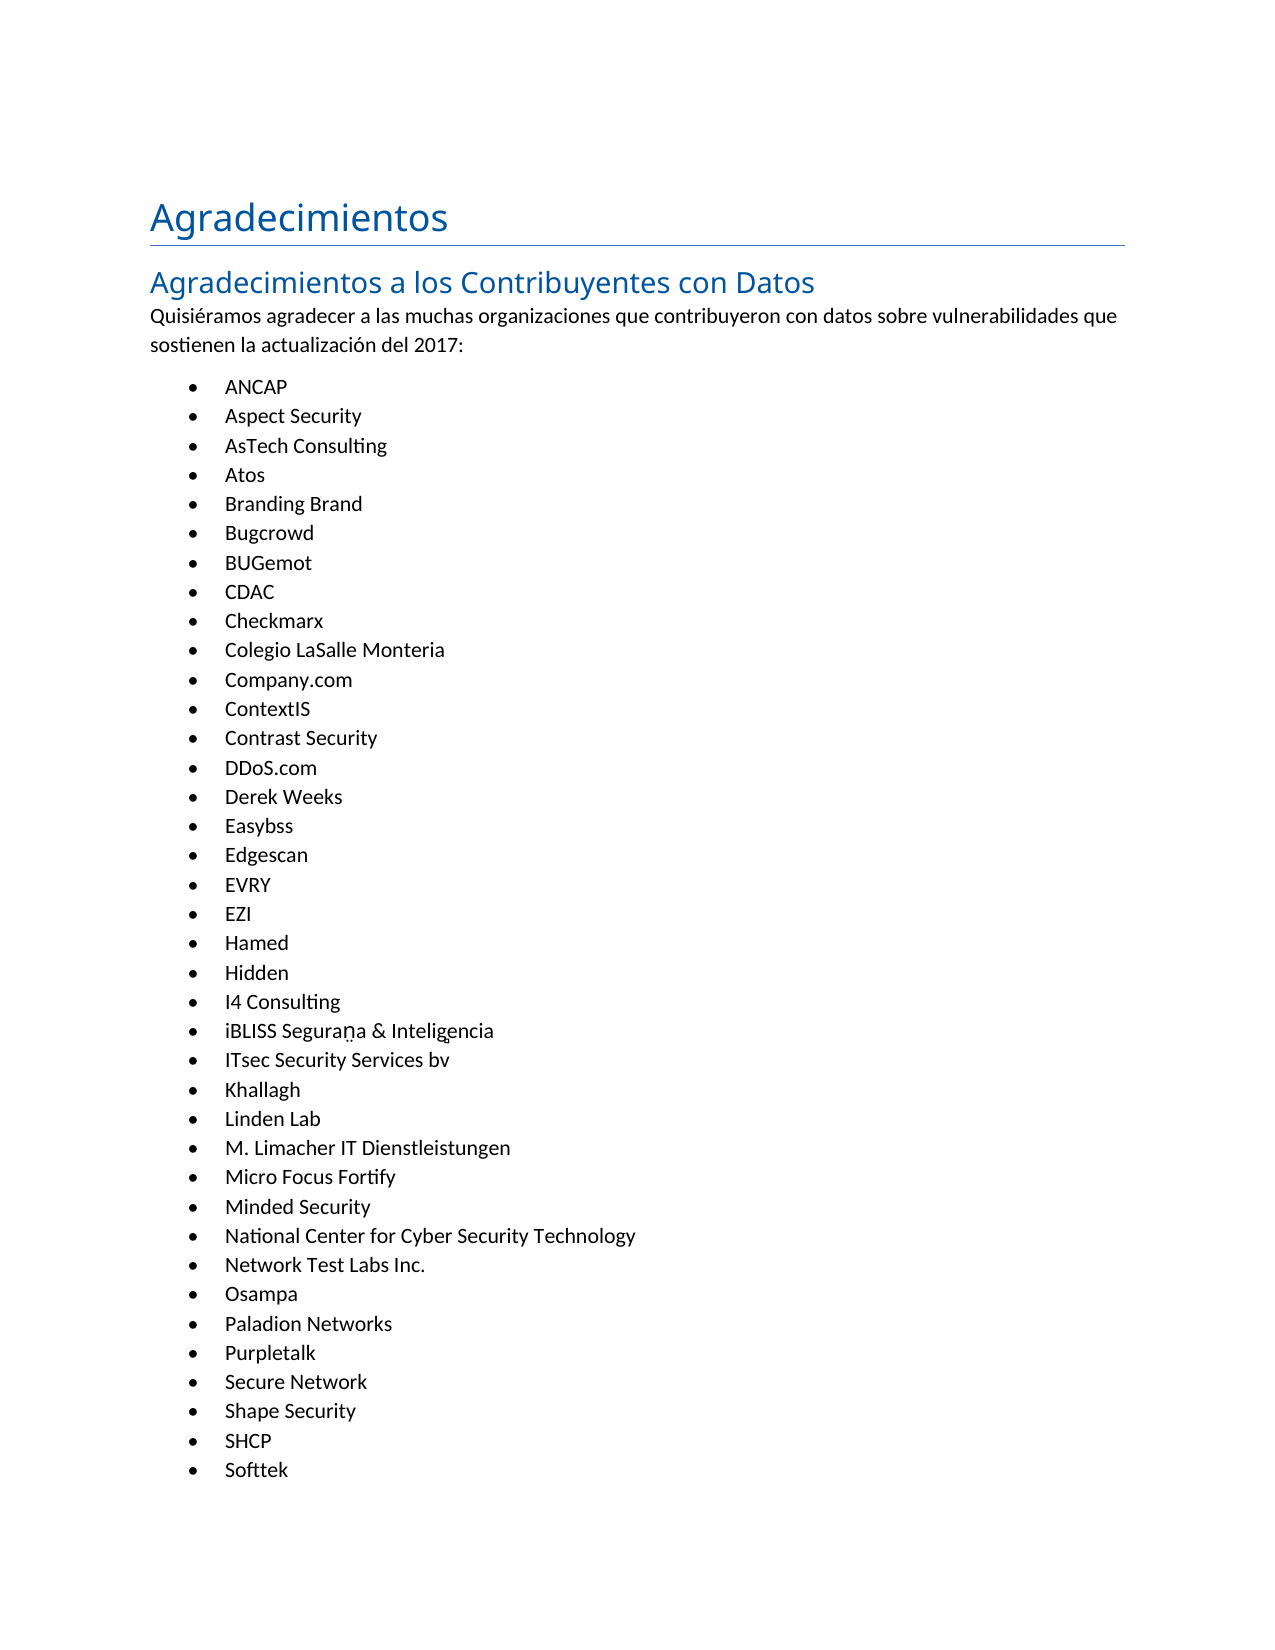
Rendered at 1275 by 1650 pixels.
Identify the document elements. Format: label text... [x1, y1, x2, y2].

list Bugcrowd [187, 519, 1125, 546]
list Linden Lab [187, 1105, 1125, 1132]
list Edgescan [187, 842, 1125, 868]
list Micro Focus Fortify [187, 1163, 1125, 1190]
list ITsec Security Services bv [187, 1046, 1125, 1073]
list ContextIS [187, 695, 1125, 722]
subtitle Agradecimientos [150, 192, 1125, 245]
list Colegio LaSalle Monteria [187, 637, 1125, 663]
list Derek Weeks [187, 783, 1125, 810]
list Hidden [187, 959, 1125, 985]
text Quisiéramos agradecer a las muchas organizaciones que contribuyeron con datos sobre vulnerabilidades que sostienen la actualización del 2017: [150, 302, 1125, 358]
list Aspect Security [187, 402, 1125, 429]
list Secure Network [187, 1368, 1125, 1395]
list Hamed [187, 929, 1125, 956]
list DDoS.com [187, 754, 1125, 780]
list Khallagh [187, 1076, 1125, 1102]
list Easybss [187, 812, 1125, 839]
list BUGemot [187, 549, 1125, 576]
list Purpletalk [187, 1339, 1125, 1366]
list M. Limacher IT Dienstleistungen [187, 1134, 1125, 1161]
list Branding Brand [187, 490, 1125, 517]
list Network Test Labs Inc. [187, 1251, 1125, 1278]
list Atos [187, 461, 1125, 488]
list Minded Security [187, 1193, 1125, 1219]
list EZI [187, 900, 1125, 927]
list AsTech Consulting [187, 432, 1125, 458]
subtitle Agradecimientos a los Contribuyentes con Datos [150, 262, 1125, 302]
list I4 Consulting [187, 988, 1125, 1014]
list Softtek [187, 1456, 1125, 1483]
list iBLISS Seguran̤a & Intelig̻encia [187, 1017, 1125, 1044]
list SHCP [187, 1427, 1125, 1454]
list Checkmarx [187, 607, 1125, 634]
list Osampa [187, 1281, 1125, 1307]
list EVRY [187, 871, 1125, 897]
list Company.com [187, 666, 1125, 693]
list National Center for Cyber Security Technology [187, 1222, 1125, 1249]
list Contrast Security [187, 724, 1125, 751]
list Paladion Networks [187, 1310, 1125, 1337]
list Shape Security [187, 1398, 1125, 1424]
list ANCAP [187, 373, 1125, 400]
list CDAC [187, 578, 1125, 605]
